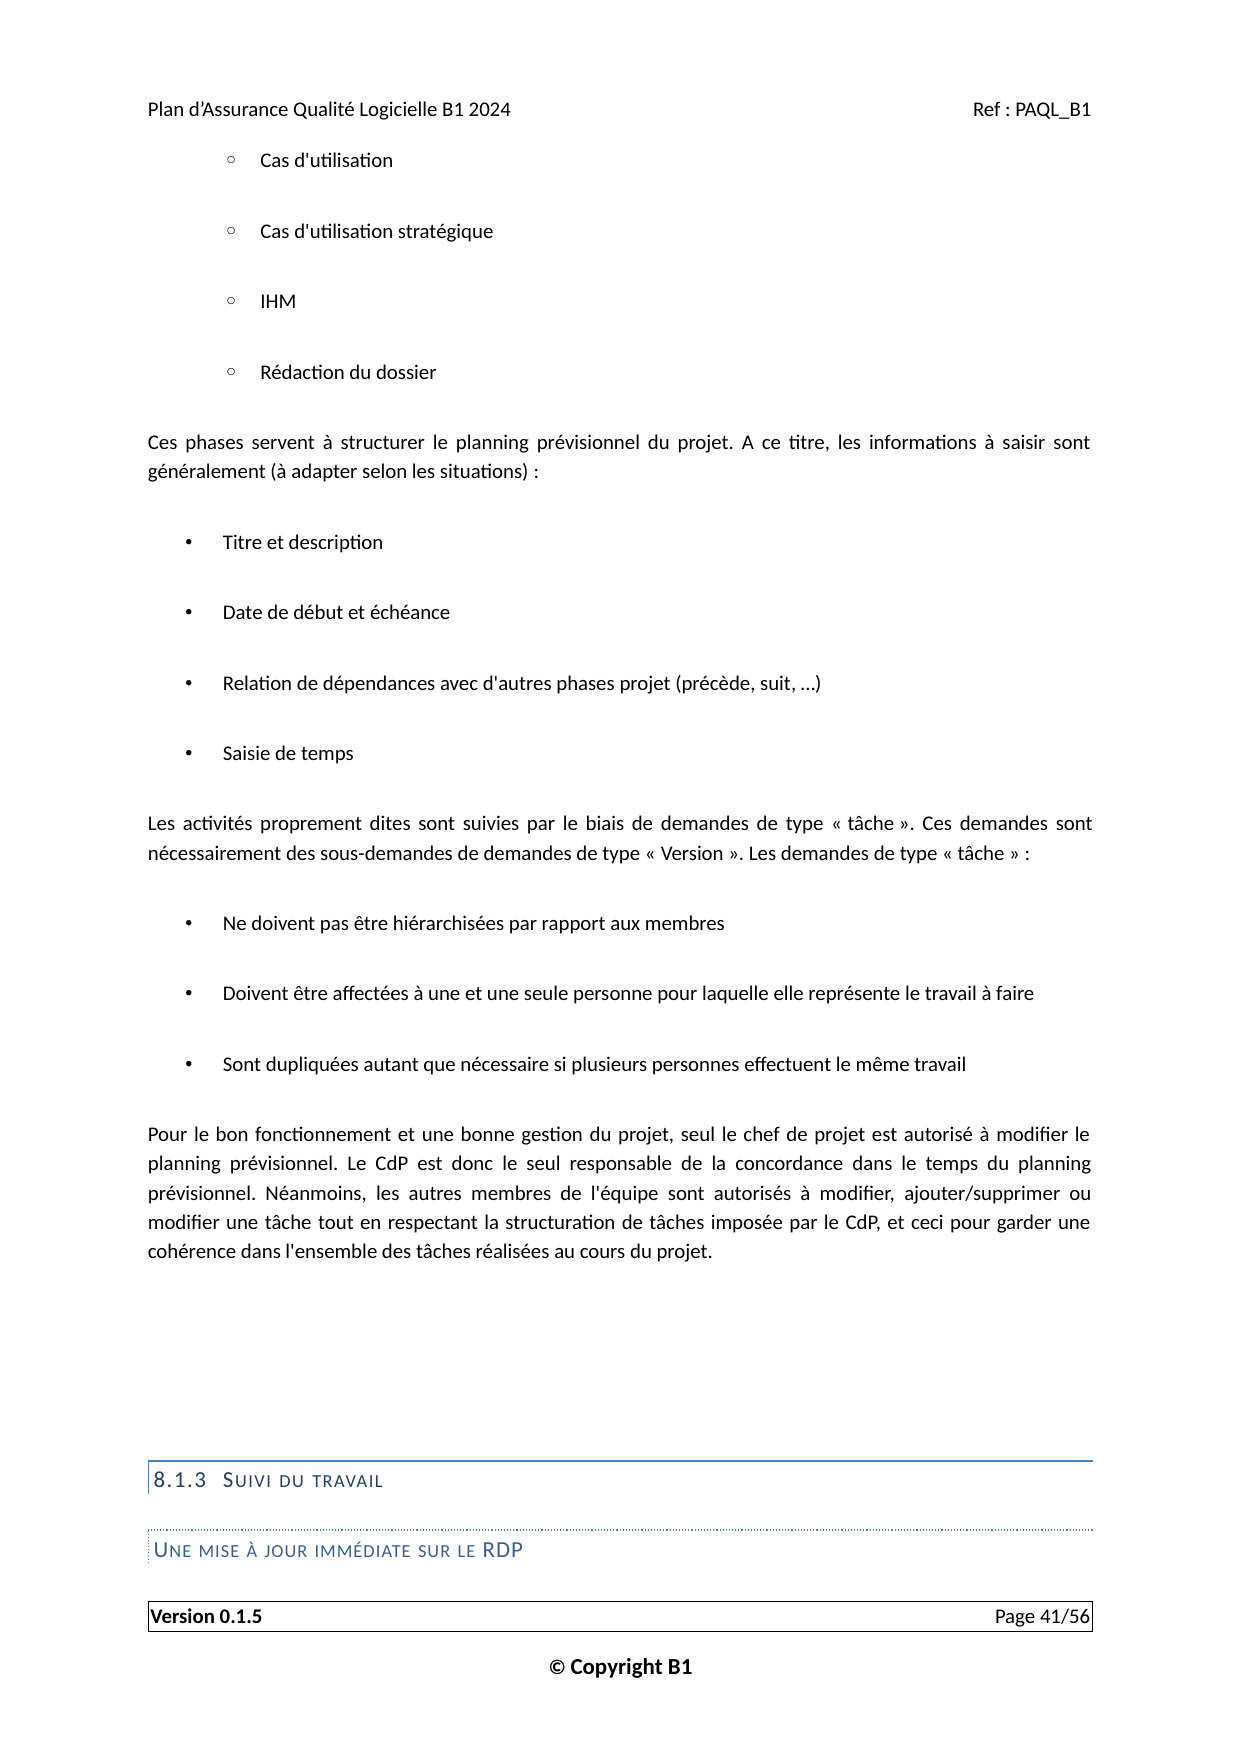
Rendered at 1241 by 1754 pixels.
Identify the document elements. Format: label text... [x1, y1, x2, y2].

list IHM [223, 288, 1093, 314]
text Ces phases servent à structurer le planning prévisionnel du projet. A ce titre, les informations à saisir sont généralement (à adapter selon les situations) : [148, 429, 1093, 484]
list Ne doivent pas être hiérarchisées par rapport aux membres [185, 910, 1093, 936]
list Cas d'utilisation [223, 148, 1093, 173]
list Date de début et échéance [185, 599, 1093, 625]
text Pour le bon fonctionnement et une bonne gestion du projet, seul le chef de projet est autorisé à modifier le planning prévisionnel. Le CdP est donc le seul responsable de la concordance dans le temps du planning prévisionnel. Néanmoins, les autres membres de l'équipe sont autorisés à modifier, ajouter/supprimer ou modifier une tâche tout en respectant la structuration de tâches imposée par le CdP, et ceci pour garder une cohérence dans l'ensemble des tâches réalisées au cours du projet. [148, 1121, 1093, 1263]
list Suivi du travail [149, 1462, 1093, 1494]
list Relation de dépendances avec d'autres phases projet (précède, suit, …) [185, 670, 1093, 695]
list Doivent être affectées à une et une seule personne pour laquelle elle représente le travail à faire [185, 981, 1093, 1006]
list Cas d'utilisation stratégique [223, 218, 1093, 243]
list Titre et description [185, 529, 1093, 554]
subtitle Une mise à jour immédiate sur le RDP [148, 1529, 1093, 1563]
list Rédaction du dossier [223, 359, 1093, 384]
list Sont dupliquées autant que nécessaire si plusieurs personnes effectuent le même travail [185, 1051, 1093, 1076]
list Saisie de temps [185, 740, 1093, 766]
text Les activités proprement dites sont suivies par le biais de demandes de type « tâche ». Ces demandes sont nécessairement des sous-demandes de demandes de type « Version ». Les demandes de type « tâche » : [148, 811, 1093, 865]
